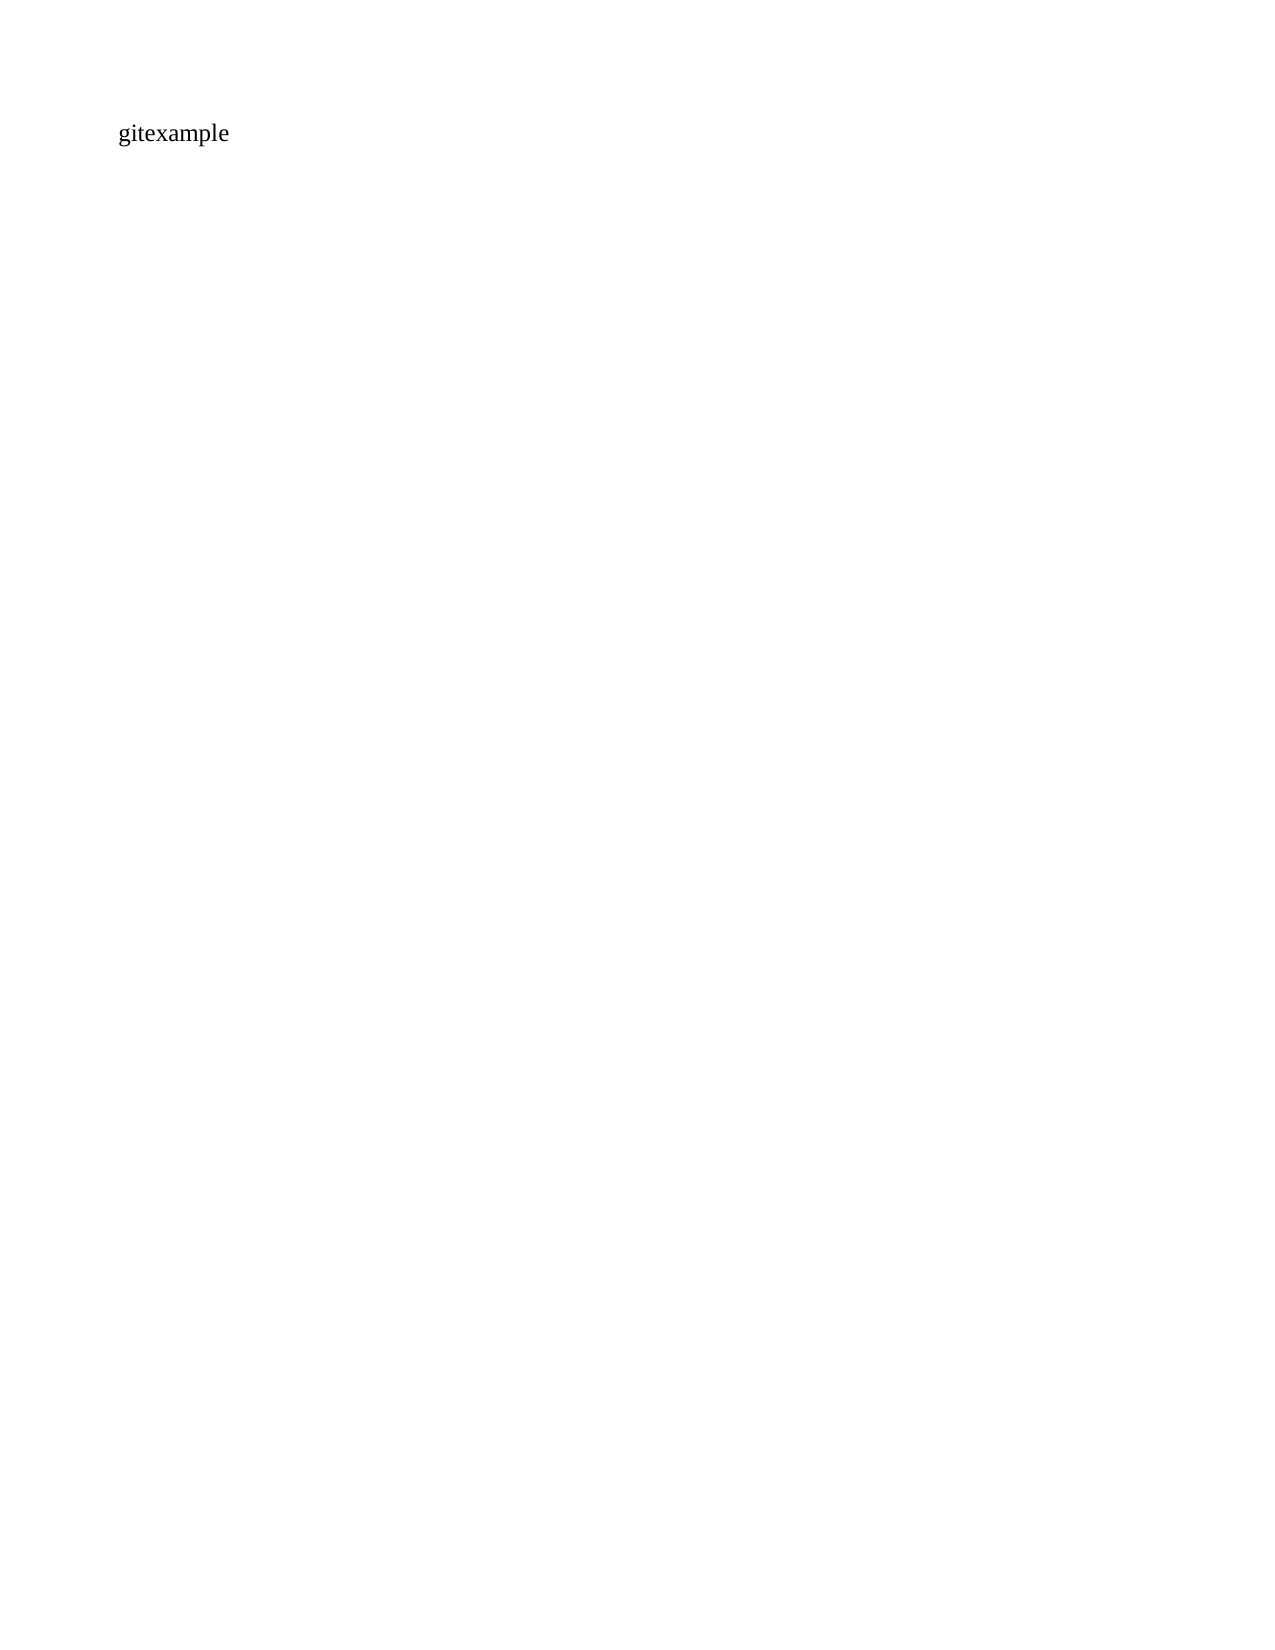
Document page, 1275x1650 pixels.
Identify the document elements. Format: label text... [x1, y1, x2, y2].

text gitexample [118, 118, 1157, 147]
